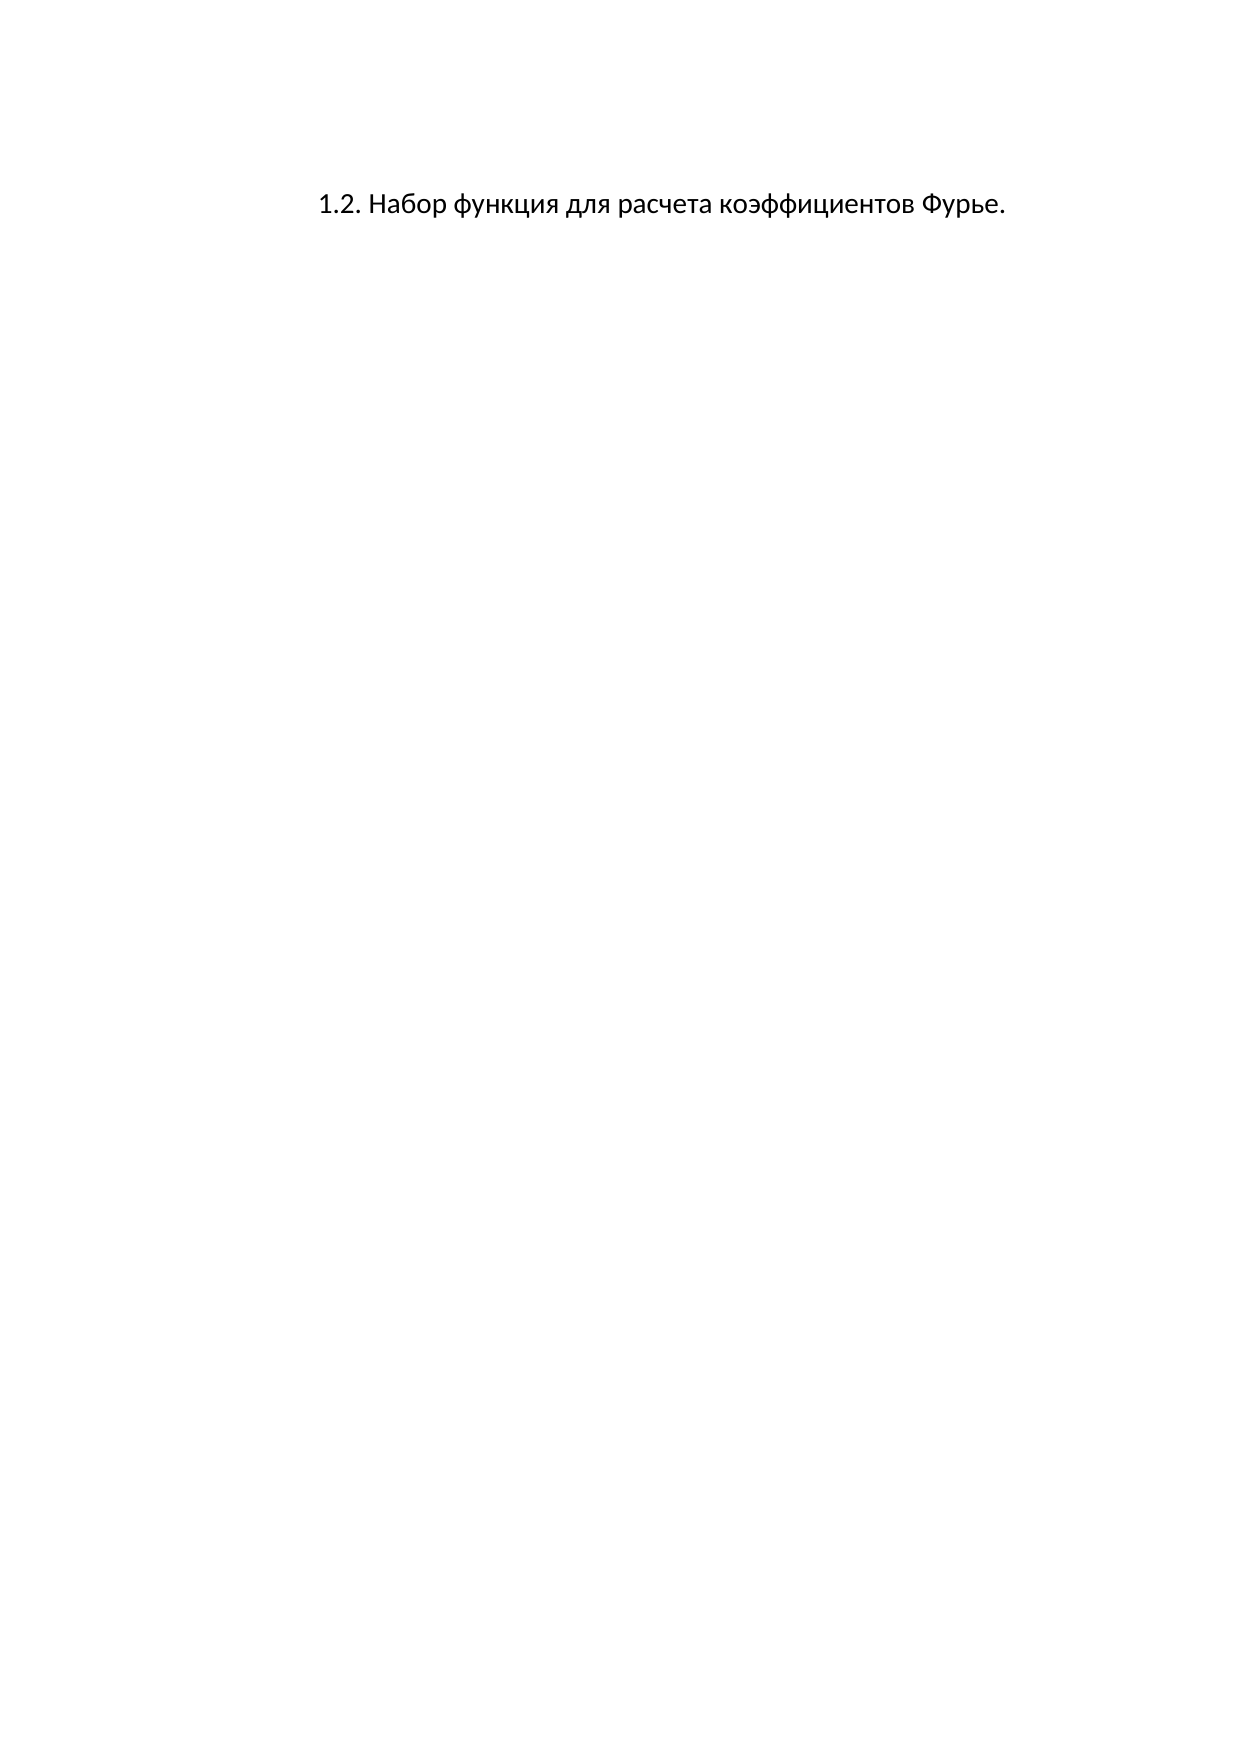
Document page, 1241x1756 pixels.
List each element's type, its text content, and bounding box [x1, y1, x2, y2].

text 1.2. Набор функция для расчета коэффициентов Фурье. [187, 186, 1137, 221]
